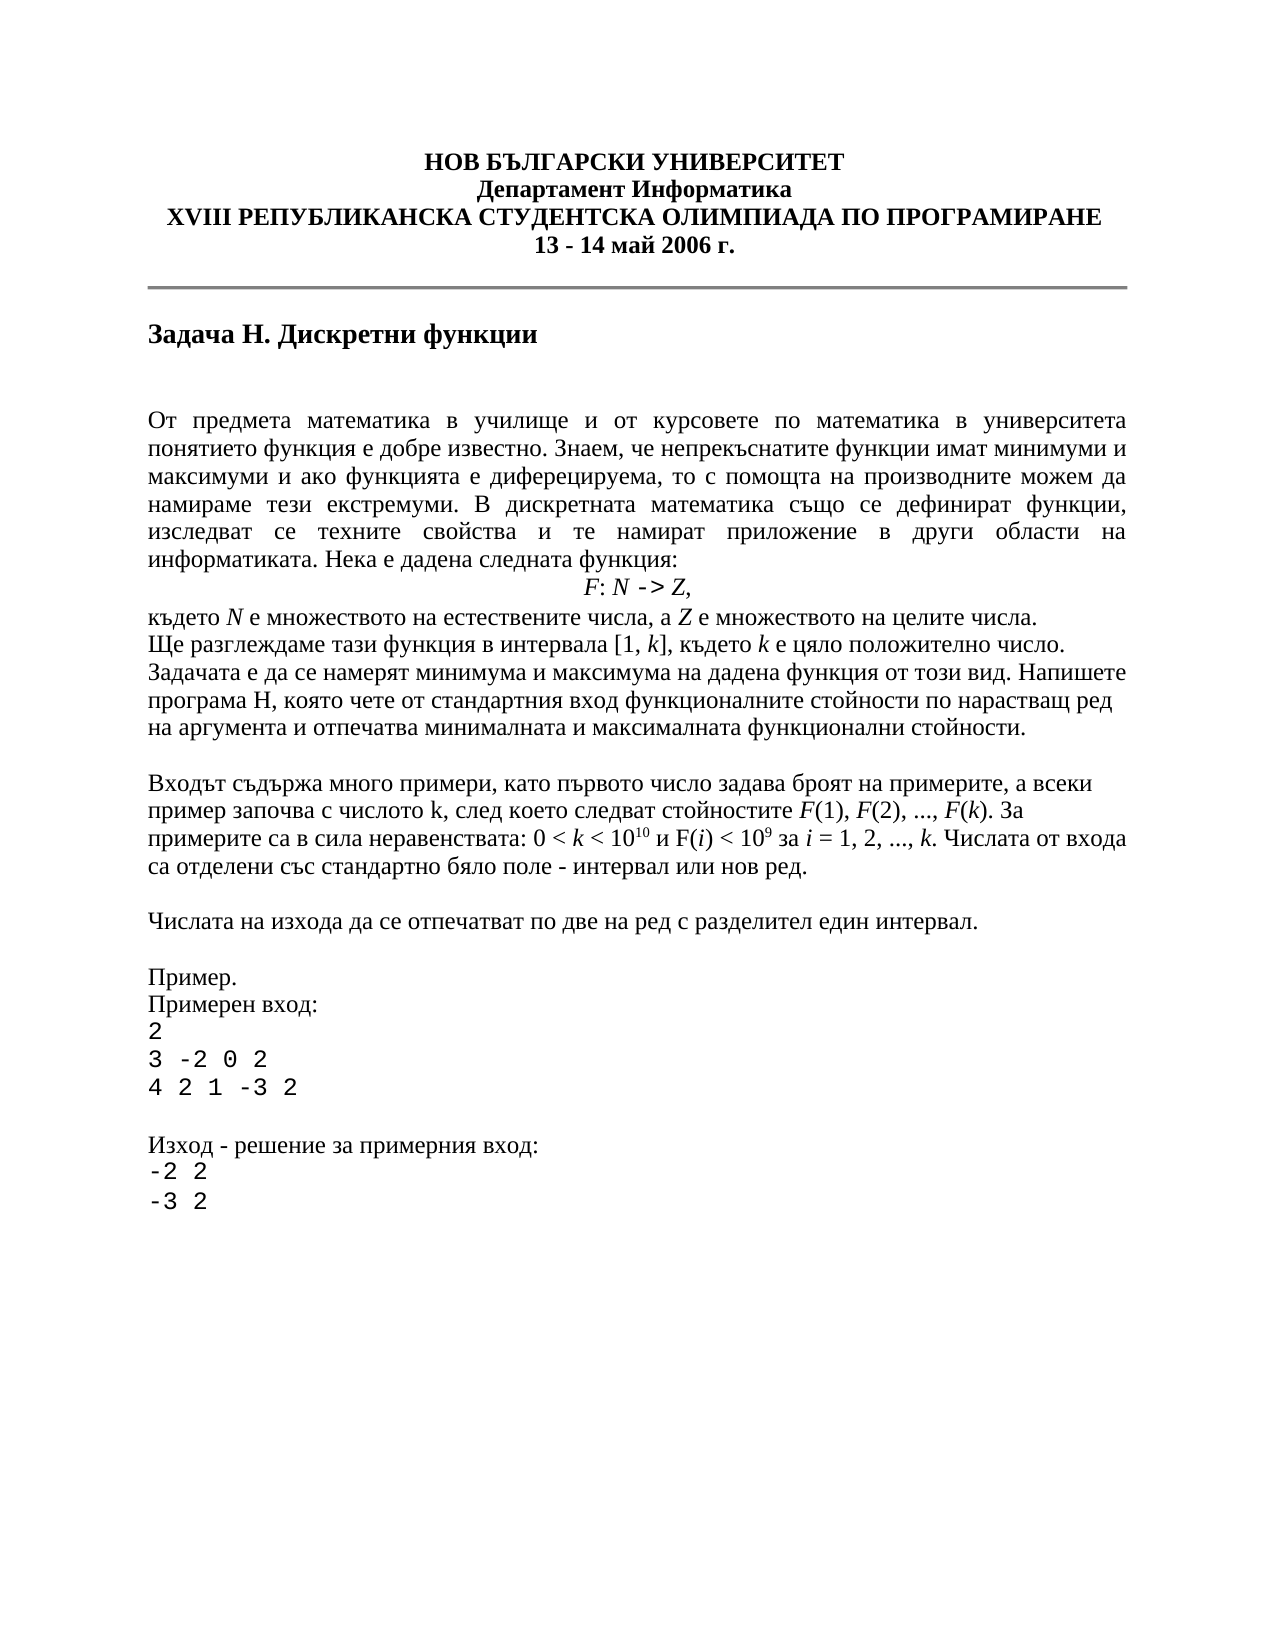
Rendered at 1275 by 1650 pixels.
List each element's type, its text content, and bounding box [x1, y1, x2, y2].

text НОВ БЪЛГАРСКИ УНИВЕРСИТЕТ Департамент Информатика XVIII РЕПУБЛИКАНСКА СТУДЕНТСКА ОЛИМПИАДА ПО ПРОГРАМИРАНЕ 13 - 14 май 2006 г. [148, 148, 1127, 258]
text От предмета математика в училище и от курсовете по математика в университета понятието функция е добре известно. Знаем, че непрекъснатите функции имат минимуми и максимуми и ако функцията е диферецируема, то с помощта на производните можем да намираме тези екстремуми. В дискретната математика също се дефинират функции, изследват се техните свойства и те намират приложение в други области на информатиката. Нека е дадена следната функция: [148, 379, 1127, 573]
text където N e множеството на естествените числа, а Z е множеството на целите числа. Ще разглеждаме тази функция в интервала [1, k], където k е цяло положително число. Задачата е да се намерят минимума и максимума на дадена функция от този вид. Напишете програма H, която чете от стандартния вход функционалните стойности по нарастващ ред на аргумента и отпечатва минималната и максималната функционални стойности. Входът съдържа много примери, като първото число задава броят на примерите, а всеки пример започва с числото k, след което следват стойностите F(1), F(2), ..., F(k). За примерите са в сила неравенствата: 0 < k < 1010 и F(i) < 109 за i = 1, 2, ..., k. Числата от входа са отделени със стандартно бяло поле - интервал или нов ред. Числата на изхода да се отпечатват по две на ред с разделител един интервал. Пример. Примерен вход: 2 3 -2 0 2 4 2 1 -3 2 Изход - решение за примерния вход: -2 2 -3 2 [148, 603, 1127, 1217]
subtitle Задача H. Дискретни функции [148, 318, 1127, 350]
text F: N -> Z, [148, 573, 1127, 603]
